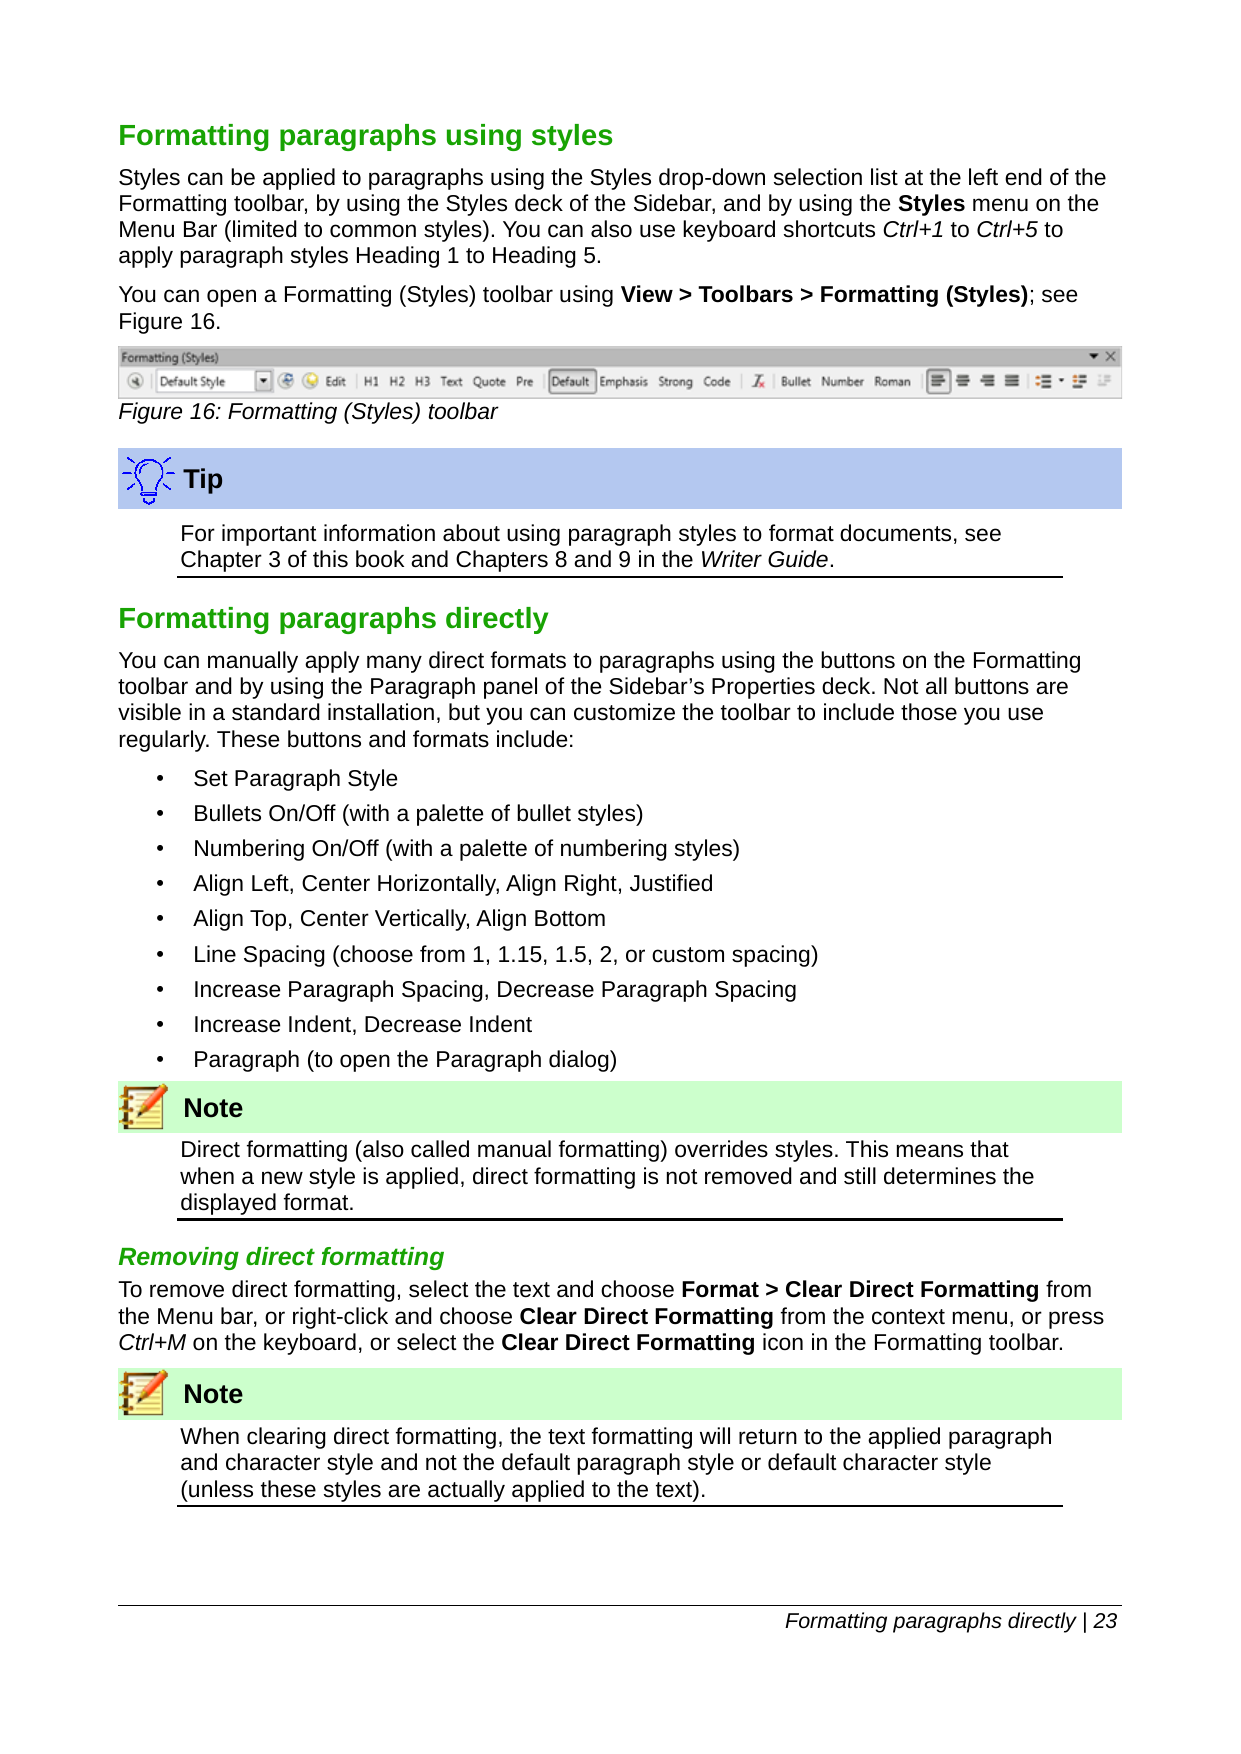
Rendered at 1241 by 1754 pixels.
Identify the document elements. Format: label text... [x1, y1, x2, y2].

list Align Top, Center Vertically, Align Bottom [156, 905, 1122, 932]
picture [119, 449, 179, 509]
subtitle Removing direct formatting [118, 1242, 1122, 1270]
text Figure 16: Formatting (Styles) toolbar [118, 399, 1122, 424]
text Styles can be applied to paragraphs using the Styles drop-down selection list at the left end of the Formatting toolbar, by using the Styles deck of the Sidebar, and by using the Styles menu on the Menu Bar (limited to common styles). You can also use keyboard shortcuts Ctrl+1 to Ctrl+5 to apply paragraph styles Heading 1 to Heading 5. [118, 163, 1122, 269]
text To remove direct formatting, select the text and choose Format > Clear Direct Formatting from the Menu bar, or right-click and choose Clear Direct Formatting from the context menu, or press Ctrl+M on the keyboard, or select the Clear Direct Formatting icon in the Formatting toolbar. [118, 1276, 1122, 1355]
picture [119, 1368, 170, 1419]
list Increase Indent, Decrease Indent [156, 1011, 1122, 1037]
subtitle Note [118, 1081, 1122, 1133]
text When clearing direct formatting, the text formatting will return to the applied paragraph and character style and not the default paragraph style or default character style (unless these styles are actually applied to the text). [177, 1420, 1063, 1505]
text Direct formatting (also called manual formatting) overrides styles. This means that when a new style is applied, direct formatting is not removed and still determines the displayed format. [177, 1133, 1063, 1218]
subtitle Formatting paragraphs directly [118, 601, 1122, 635]
list Line Spacing (choose from 1, 1.15, 1.5, 2, or custom spacing) [156, 941, 1122, 967]
list Set Paragraph Style [156, 764, 1122, 791]
subtitle Note [118, 1368, 1122, 1420]
text You can open a Formatting (Styles) toolbar using View > Toolbars > Formatting (Styles); see Figure 16. [118, 281, 1122, 334]
list Increase Paragraph Spacing, Decrease Paragraph Spacing [156, 976, 1122, 1002]
subtitle Formatting paragraphs using styles [118, 118, 1122, 152]
list Paragraph (to open the Paragraph dialog) [156, 1046, 1122, 1072]
subtitle Tip [118, 448, 1122, 509]
text For important information about using paragraph styles to format documents, see Chapter 3 of this book and Chapters 8 and 9 in the Writer Guide. [177, 517, 1063, 576]
text You can manually apply many direct formats to paragraphs using the buttons on the Formatting toolbar and by using the Paragraph panel of the Sidebar’s Properties deck. Not all buttons are visible in a standard installation, but you can customize the toolbar to include those you use regularly. These buttons and formats include: [118, 647, 1122, 752]
picture [118, 346, 1123, 399]
picture [119, 1082, 170, 1133]
list Align Left, Center Horizontally, Align Right, Justified [156, 870, 1122, 896]
list Bullets On/Off (with a palette of bullet styles) [156, 800, 1122, 826]
list Numbering On/Off (with a palette of numbering styles) [156, 835, 1122, 861]
